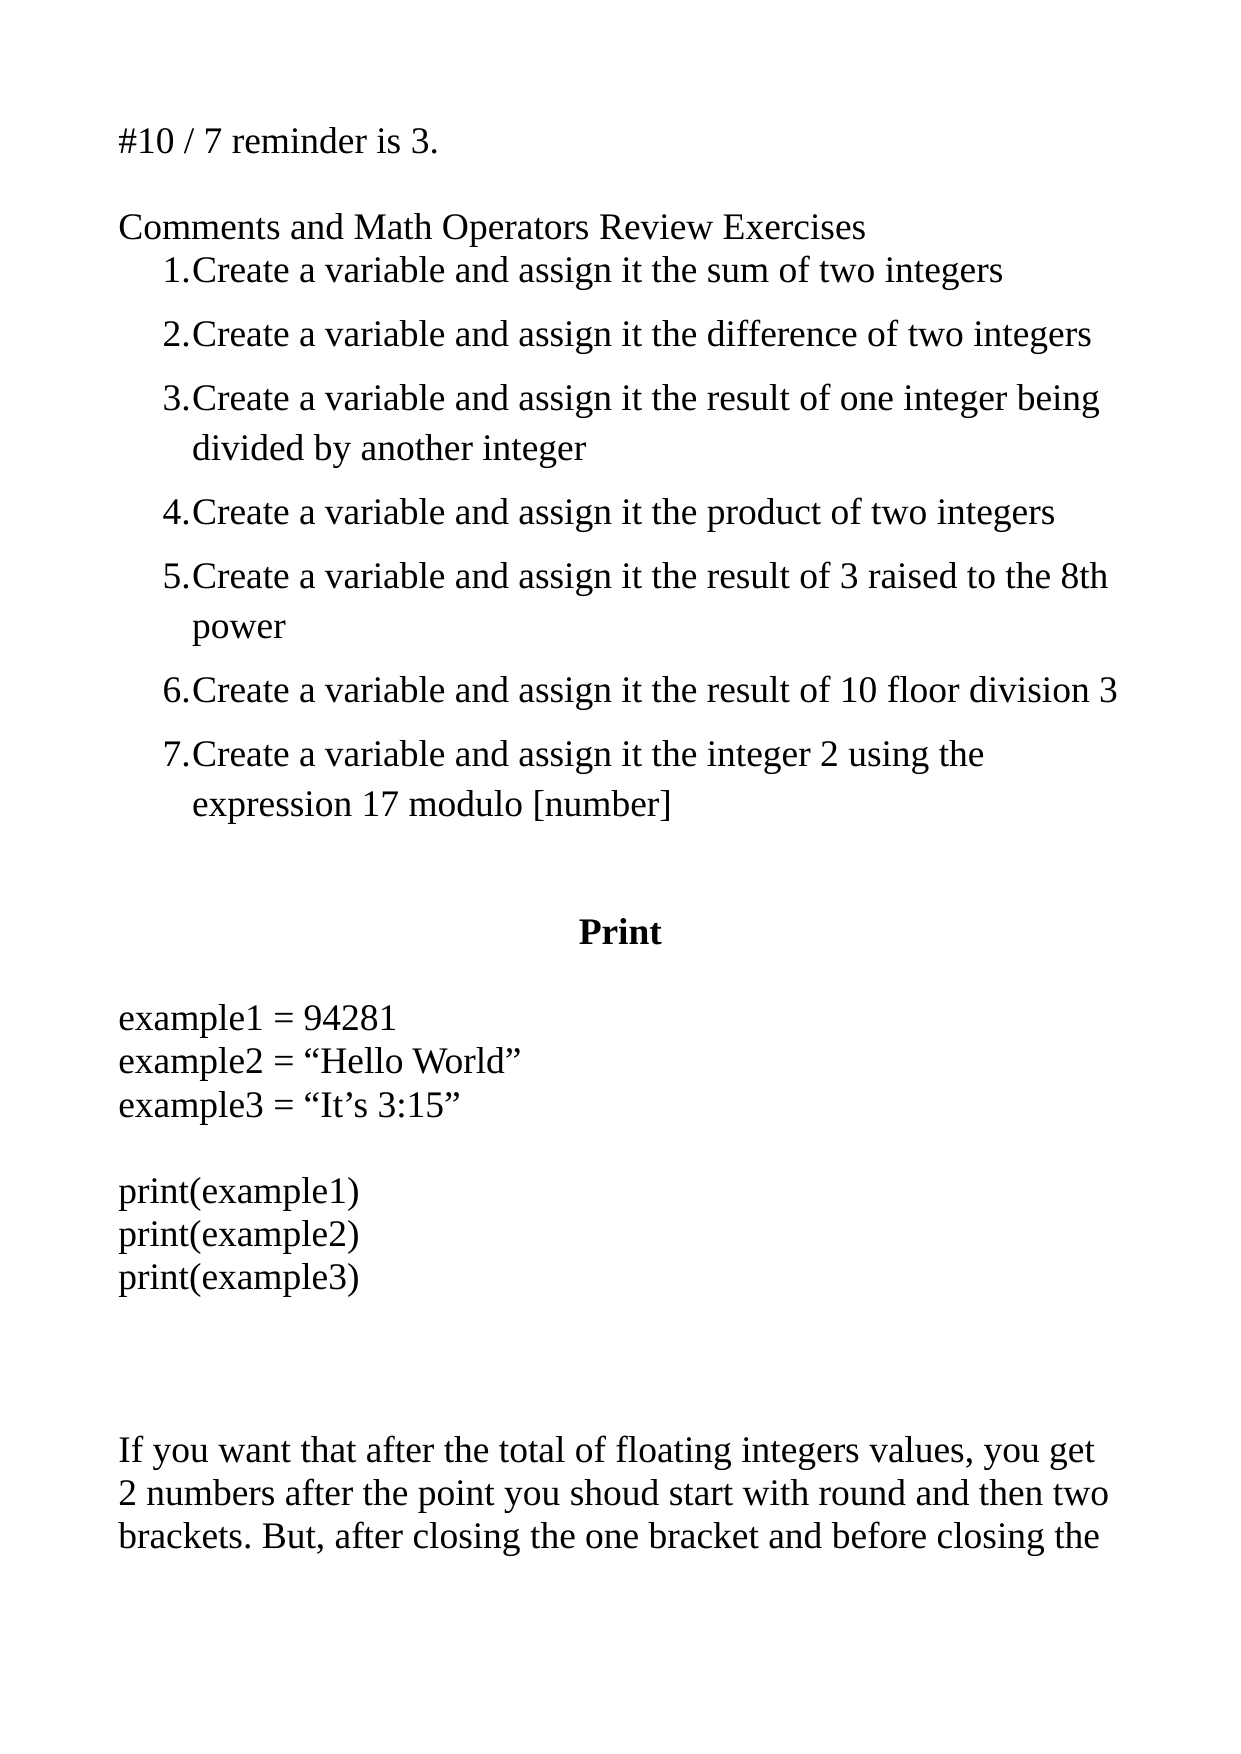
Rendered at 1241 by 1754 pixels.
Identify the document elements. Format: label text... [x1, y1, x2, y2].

list Create a variable and assign it the integer 2 using the expression 17 modulo [number] [162, 732, 1122, 824]
list Create a variable and assign it the result of 10 floor division 3 [162, 667, 1122, 711]
list Create a variable and assign it the result of 3 raised to the 8th power [162, 554, 1122, 646]
list Create a variable and assign it the difference of two integers [162, 312, 1122, 355]
text If you want that after the total of floating integers values, you get 2 numbers after the point you shoud start with round and then two brackets. But, after closing the one bracket and before closing the [118, 1427, 1122, 1556]
list Create a variable and assign it the product of two integers [162, 489, 1122, 533]
text print(example2) [118, 1211, 1122, 1254]
text example3 = “It’s 3:15” [118, 1082, 1122, 1125]
list Create a variable and assign it the result of one integer being divided by another integer [162, 376, 1122, 468]
text Print [118, 909, 1122, 953]
list Create a variable and assign it the sum of two integers [162, 247, 1122, 291]
text Comments and Math Operators Review Exercises [118, 204, 1122, 247]
text print(example3) [118, 1254, 1122, 1298]
text example2 = “Hello World” [118, 1039, 1122, 1082]
text print(example1) [118, 1168, 1122, 1211]
text example1 = 94281 [118, 996, 1122, 1039]
text #10 / 7 reminder is 3. [118, 118, 1122, 161]
